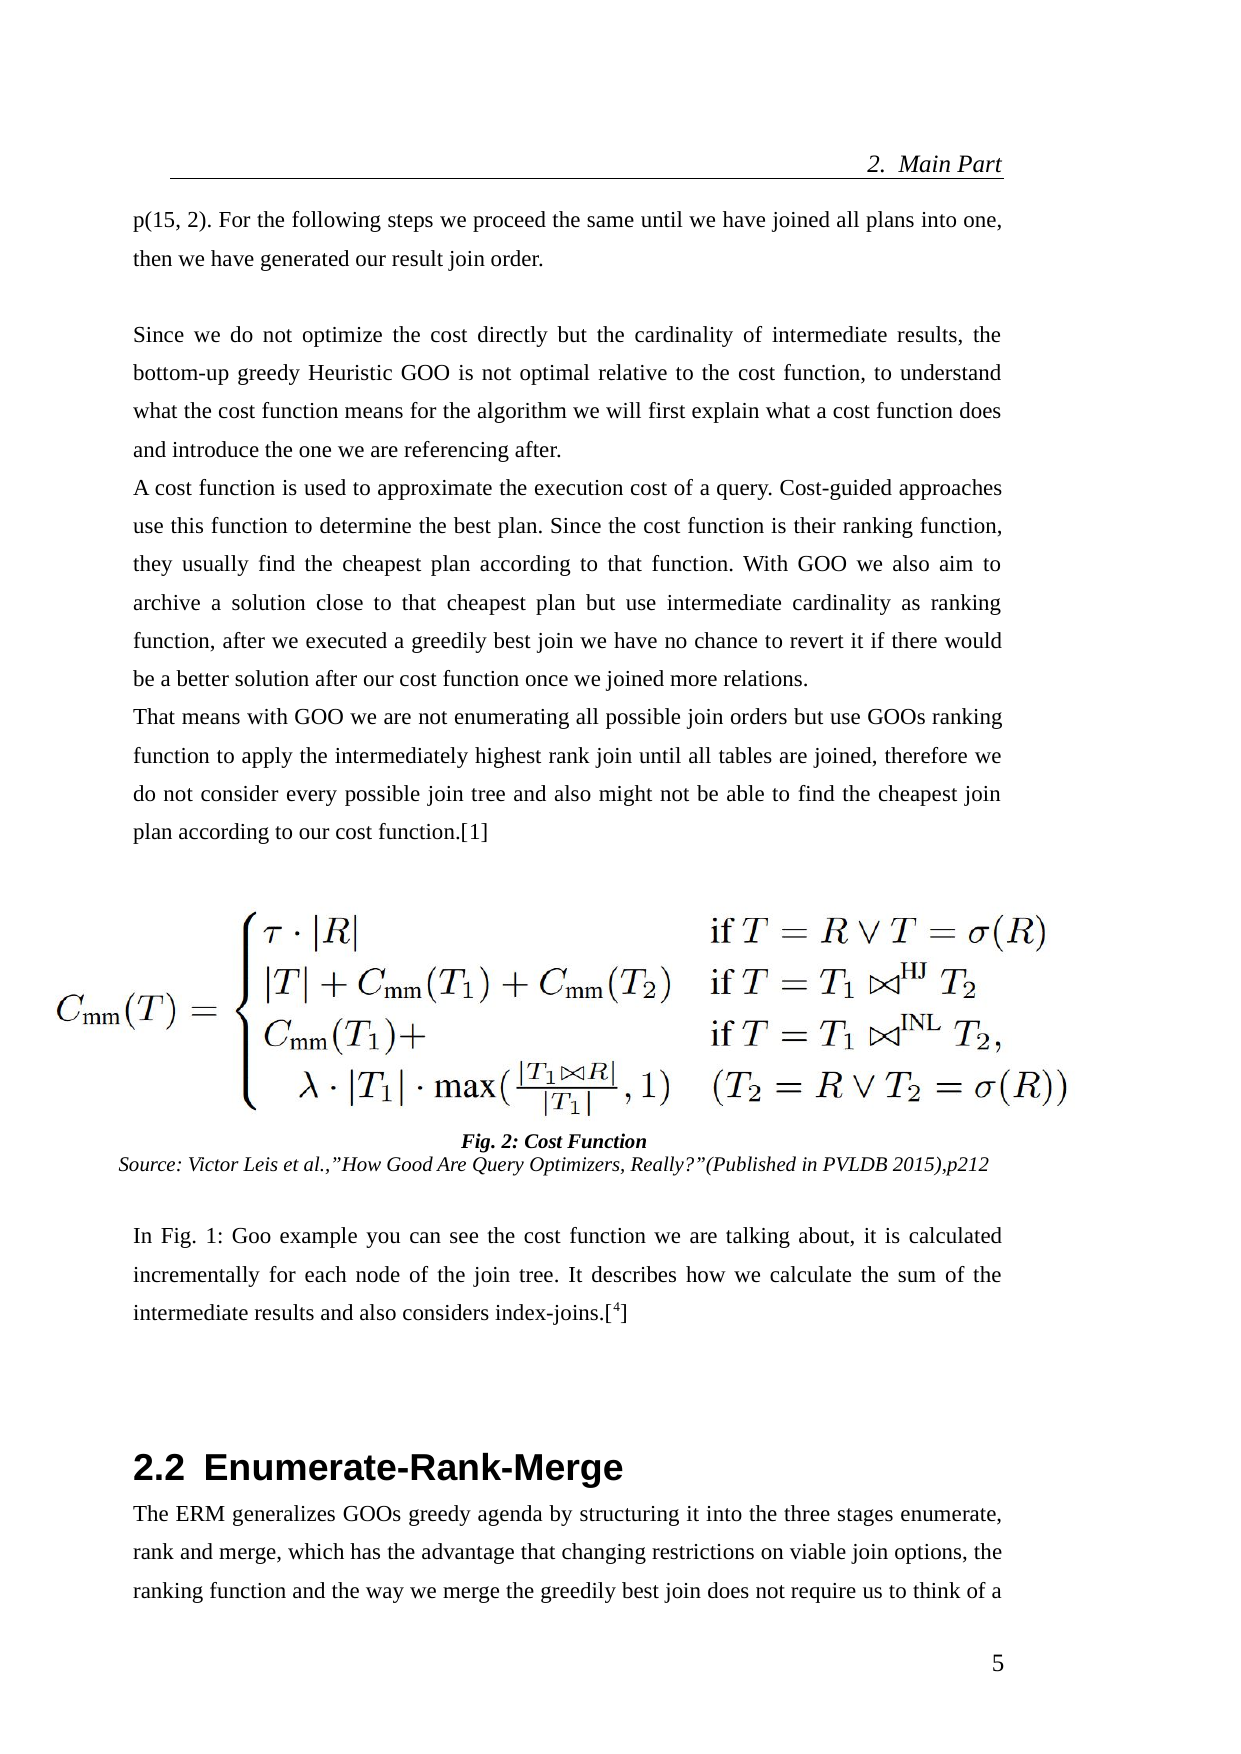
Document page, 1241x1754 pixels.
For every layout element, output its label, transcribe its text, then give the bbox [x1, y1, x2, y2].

text p(15, 2). For the following steps we proceed the same until we have joined all plans into one, then we have generated our result join order. [133, 207, 1004, 271]
text Since we do not optimize the cost directly but the cardinality of intermediate results, the bottom-up greedy Heuristic GOO is not optimal relative to the cost function, to understand what the cost function means for the algorithm we will first explain what a cost function does and introduce the one we are referencing after. [133, 322, 1004, 462]
text Fig. 2: Cost Function [0, 882, 1109, 1153]
text That means with GOO we are not enumerating all possible join orders but use GOOs ranking function to apply the intermediately highest rank join until all tables are joined, therefore we do not consider every possible join tree and also might not be able to find the cheapest join plan according to our cost function.[1] [133, 704, 1004, 844]
picture [30, 881, 1096, 1131]
text [0, 857, 1109, 882]
subtitle Enumerate-Rank-Merge [133, 1446, 1004, 1488]
text In Fig. 1: Goo example you can see the cost function we are talking about, it is calculated incrementally for each node of the join tree. It describes how we calculate the sum of the intermediate results and also considers index-joins.[] [0, 1176, 1109, 1325]
text The ERM generalizes GOOs greedy agenda by structuring it into the three stages enumerate, rank and merge, which has the advantage that changing restrictions on viable join options, the ranking function and the way we merge the greedily best join does not require us to think of a [133, 1501, 1004, 1603]
text Source: Victor Leis et al.,”How Good Are Query Optimizers, Really?”(Published in PVLDB 2015),p212 [0, 1153, 1109, 1176]
text A cost function is used to approximate the execution cost of a query. Cost-guided approaches use this function to determine the best plan. Since the cost function is their ranking function, they usually find the cheapest plan according to that function. With GOO we also aim to archive a solution close to that cheapest plan but use intermediate cardinality as ranking function, after we executed a greedily best join we have no chance to revert it if there would be a better solution after our cost function once we joined more relations. [133, 475, 1004, 692]
